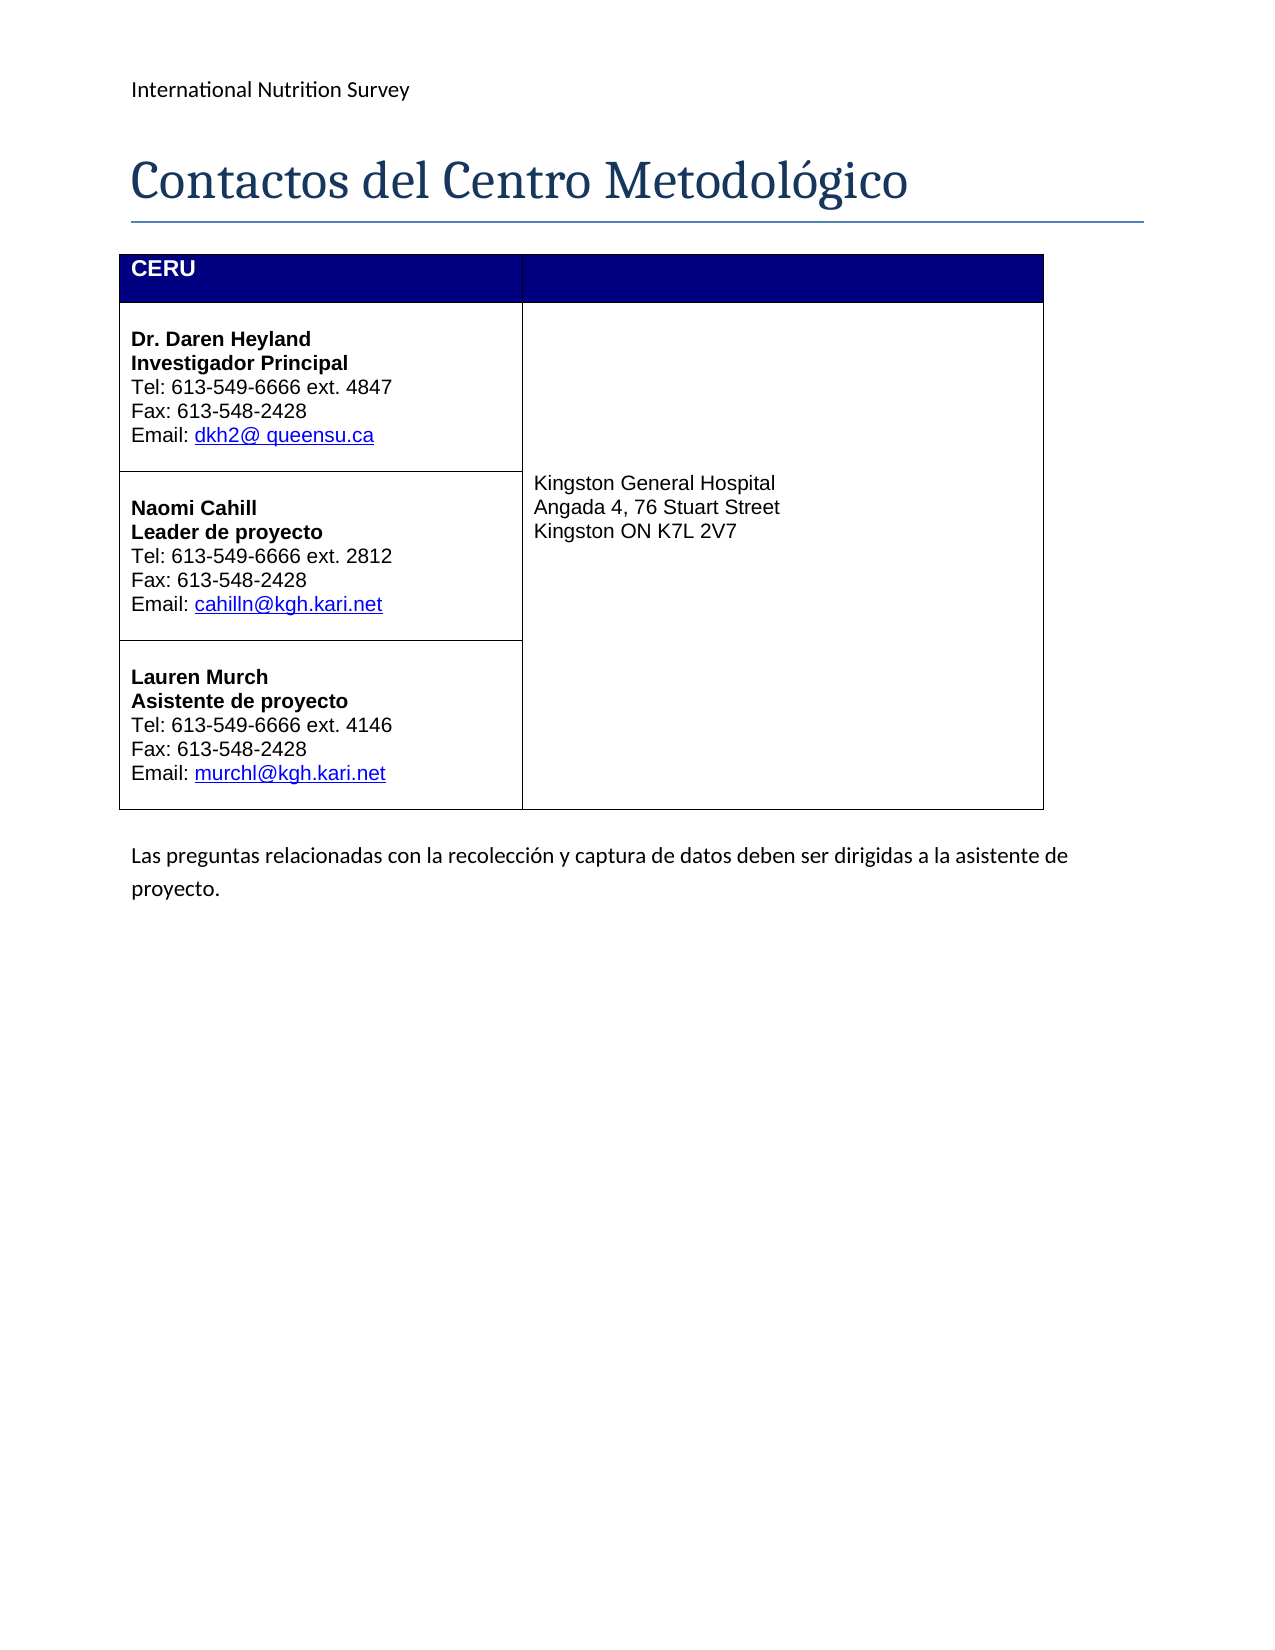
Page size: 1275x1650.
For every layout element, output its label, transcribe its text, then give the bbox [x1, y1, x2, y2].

table_header [523, 255, 1043, 302]
table_cell Naomi Cahill Leader de proyecto Tel: 613-549-6666 ext. 2812 Fax: 613-548-2428 Email: cahilln@kgh.kari.net [120, 472, 522, 640]
text Las preguntas relacionadas con la recolección y captura de datos deben ser dirigidas a la asistente de proyecto. [131, 842, 1144, 902]
table_header CERU [120, 255, 522, 302]
table_cell Dr. Daren Heyland Investigador Principal Tel: 613-549-6666 ext. 4847 Fax: 613-548-2428 Email: dkh2@ queensu.ca [120, 303, 522, 471]
table_cell Kingston General Hospital Angada 4, 76 Stuart Street Kingston ON K7L 2V7 [523, 303, 1043, 808]
subtitle Contactos del Centro Metodológico [131, 150, 1144, 221]
table_cell Lauren Murch Asistente de proyecto Tel: 613-549-6666 ext. 4146 Fax: 613-548-2428 Email: murchl@kgh.kari.net [120, 641, 522, 808]
